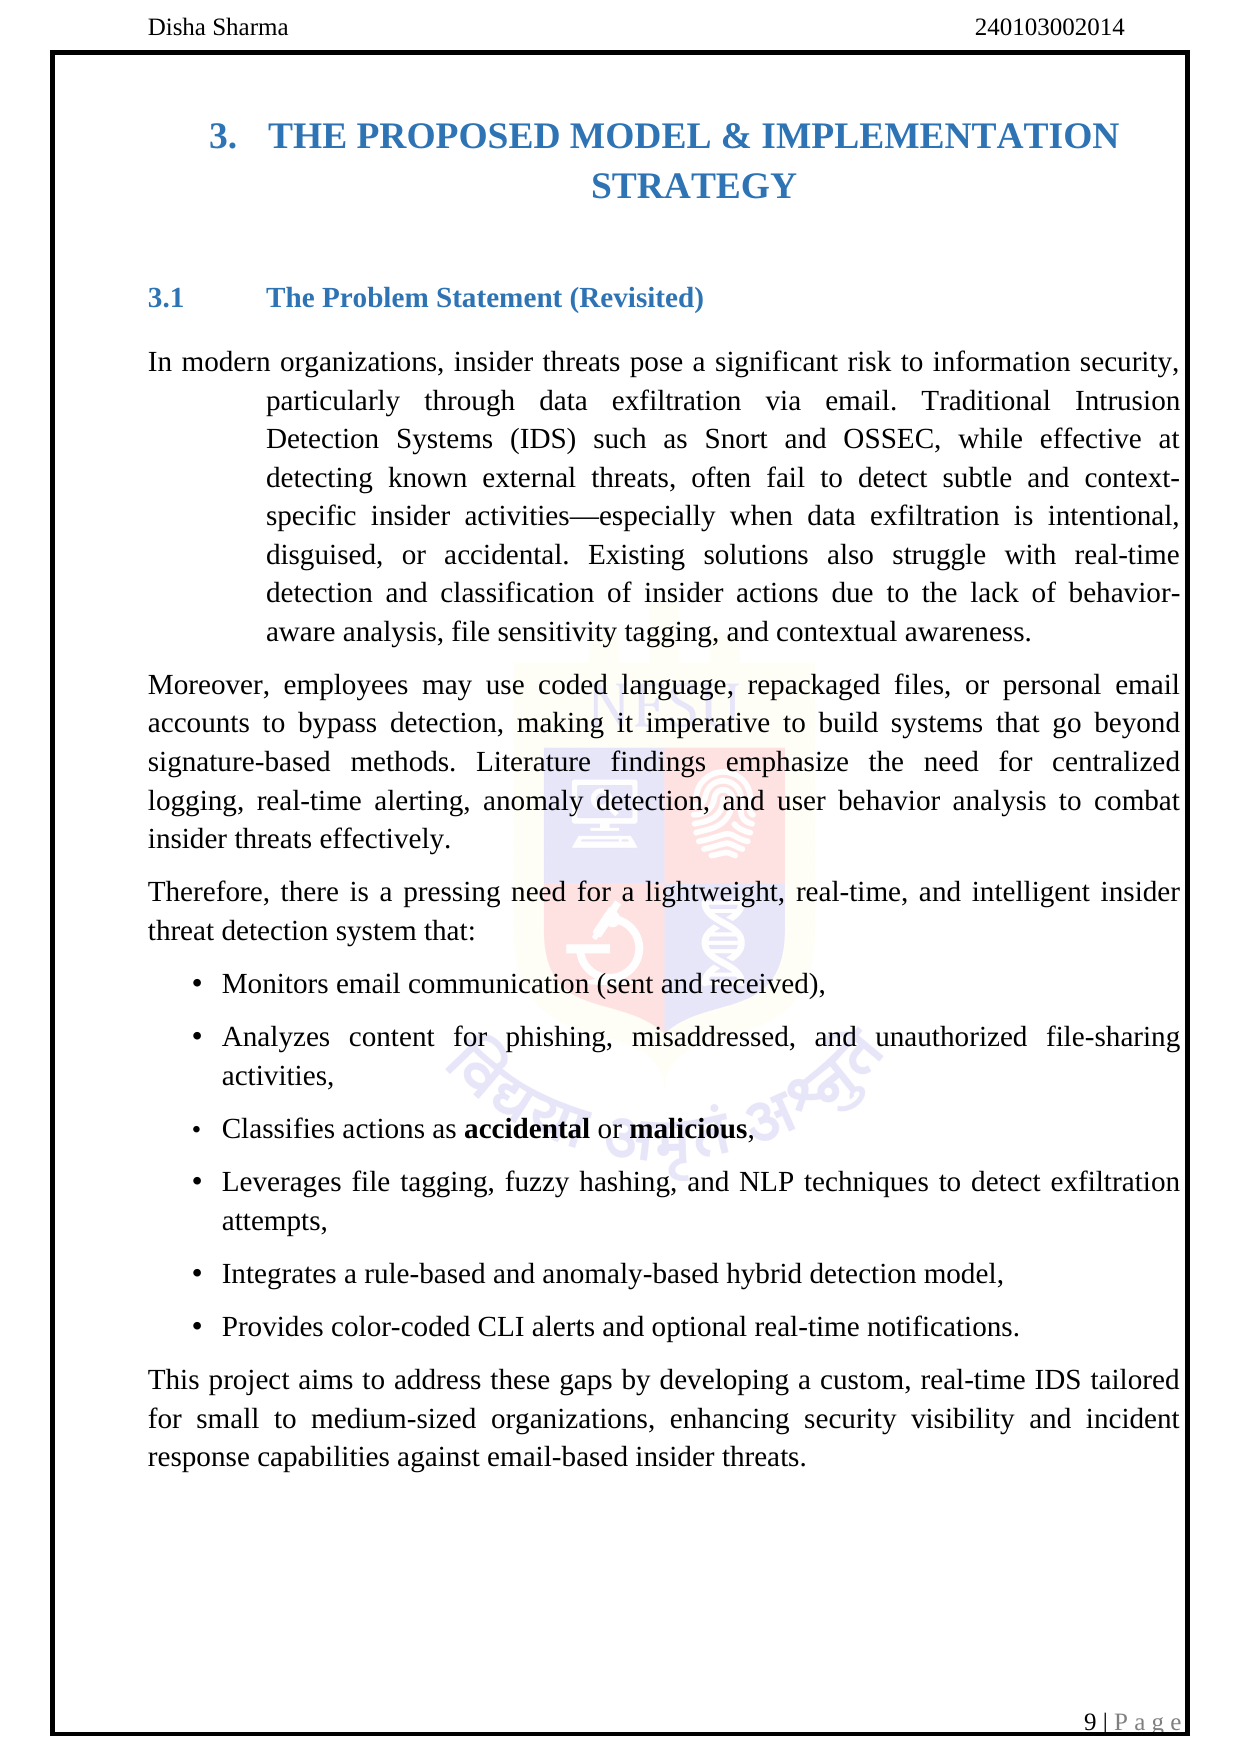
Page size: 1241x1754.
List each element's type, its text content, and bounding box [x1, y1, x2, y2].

list Analyzes content for phishing, misaddressed, and unauthorized file-sharing activities, [192, 1019, 1181, 1091]
text This project aims to address these gaps by developing a custom, real-time IDS tailored for small to medium-sized organizations, enhancing security visibility and incident response capabilities against email-based insider threats. [148, 1362, 1181, 1473]
list Classifies actions as accidental or malicious, [192, 1111, 1181, 1144]
text Moreover, employees may use coded language, repackaged files, or personal email accounts to bypass detection, making it imperative to build systems that go beyond signature-based methods. Literature findings emphasize the need for centralized logging, real-time alerting, anomaly detection, and user behavior analysis to combat insider threats effectively. [148, 667, 1181, 855]
list Monitors email communication (sent and received), [192, 966, 1181, 999]
list Provides color-coded CLI alerts and optional real-time notifications. [192, 1309, 1181, 1343]
list Leverages file tagging, fuzzy hashing, and NLP techniques to detect exfiltration attempts, [192, 1164, 1181, 1236]
text Therefore, there is a pressing need for a lightweight, real-time, and intelligent insider threat detection system that: [148, 874, 1181, 946]
text In modern organizations, insider threats pose a significant risk to information security, particularly through data exfiltration via email. Traditional Intrusion Detection Systems (IDS) such as Snort and OSSEC, while effective at detecting known external threats, often fail to detect subtle and context-specific insider activities—especially when data exfiltration is intentional, disguised, or accidental. Existing solutions also struggle with real-time detection and classification of insider actions due to the lack of behavior-aware analysis, file sensitivity tagging, and contextual awareness. [148, 344, 1181, 647]
subtitle The Problem Statement (Revisited) [148, 281, 1181, 314]
title THE PROPOSED MODEL & IMPLEMENTATION STRATEGY [148, 114, 1181, 206]
list Integrates a rule-based and anomaly-based hybrid detection model, [192, 1256, 1181, 1289]
